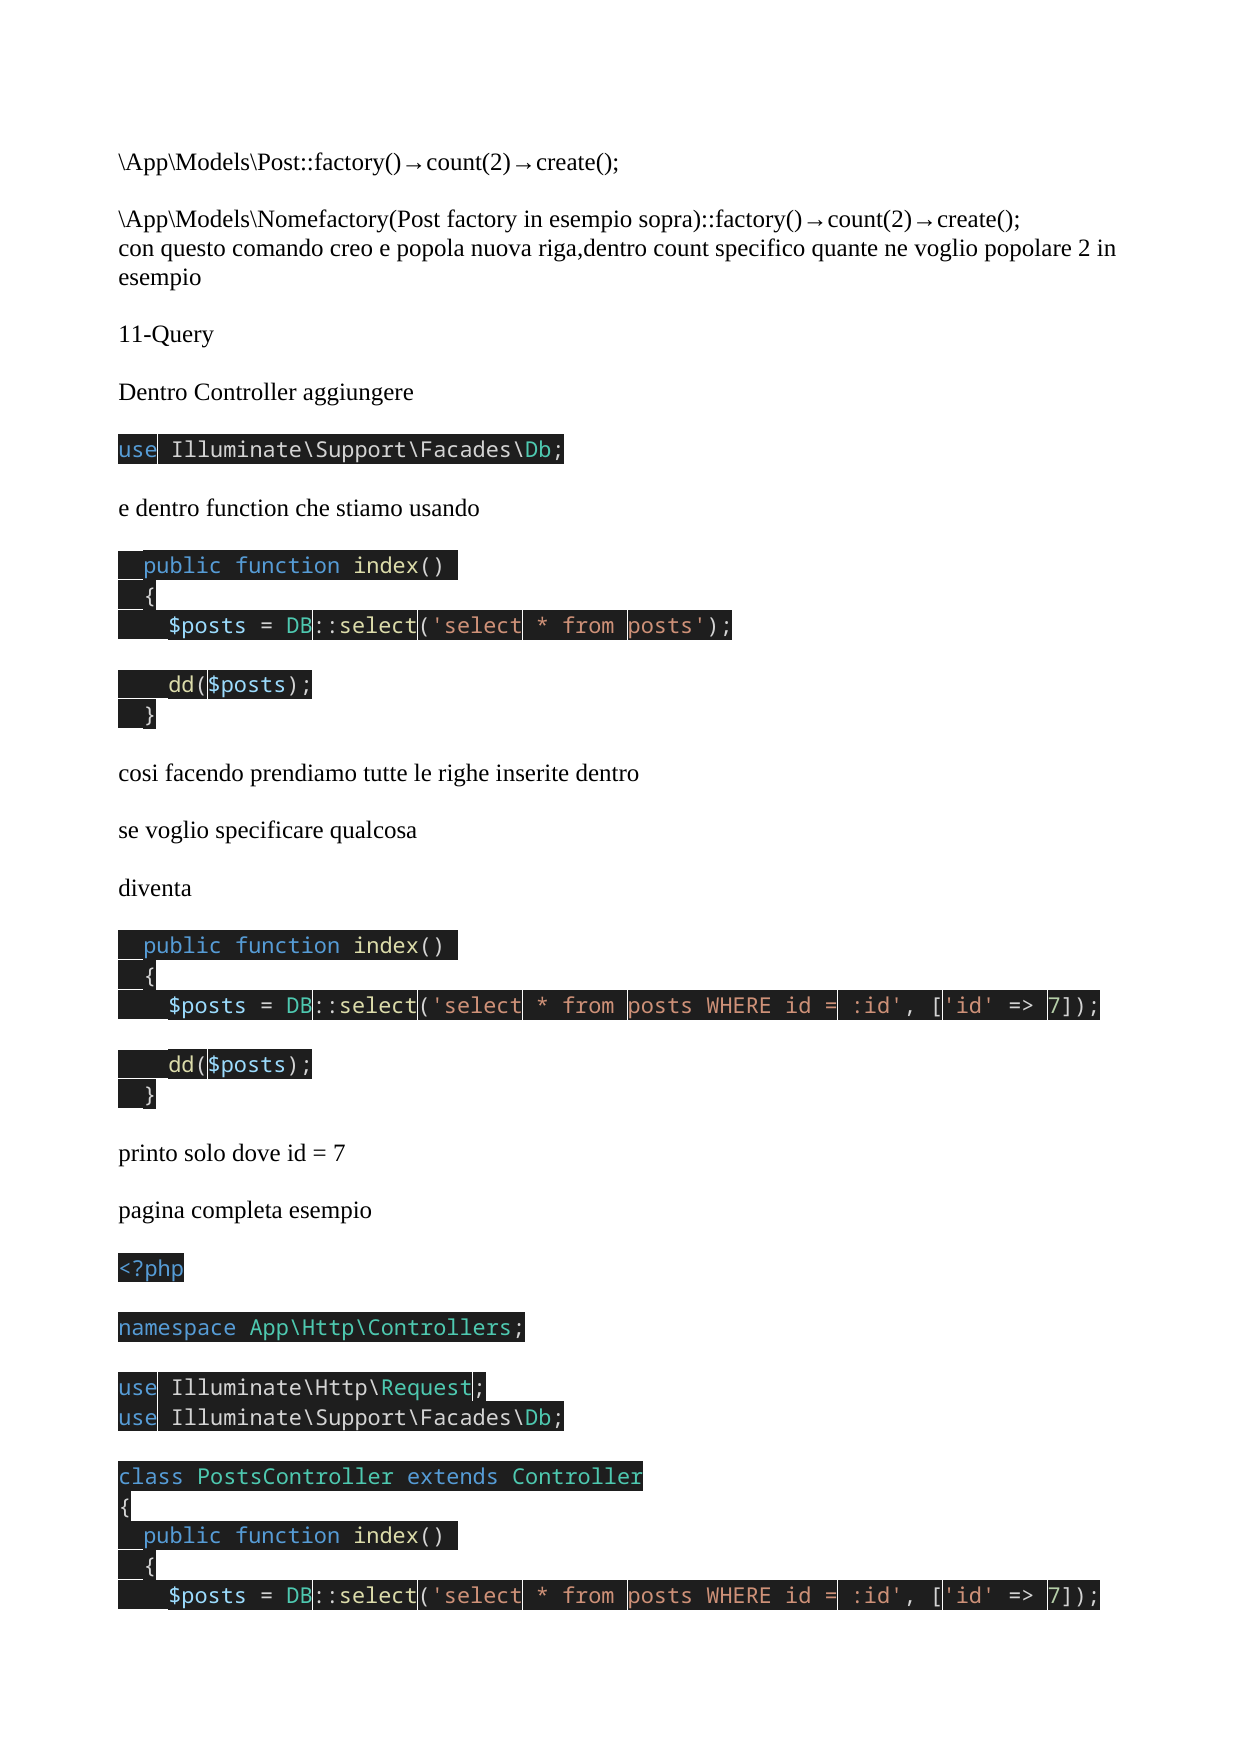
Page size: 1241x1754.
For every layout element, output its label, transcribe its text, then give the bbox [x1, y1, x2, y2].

text se voglio specificare qualcosa [118, 815, 1122, 844]
text dd($posts); [118, 1049, 1122, 1079]
text e dentro function che stiamo usando [118, 493, 1122, 522]
text namespace App\Http\Controllers; [118, 1312, 1122, 1342]
text { [118, 1491, 1122, 1521]
text printo solo dove id = 7 [118, 1138, 1122, 1166]
text Dentro Controller aggiungere [118, 377, 1122, 406]
text { [118, 580, 1122, 610]
text cosi facendo prendiamo tutte le righe inserite dentro [118, 758, 1122, 787]
text { [118, 1550, 1122, 1580]
text public function index() [118, 930, 1122, 960]
text $posts = DB::select('select * from posts WHERE id = :id', ['id' => 7]); [118, 990, 1122, 1020]
text { [118, 960, 1122, 990]
text \App\Models\Post::factory()→count(2)→create(); [118, 147, 1122, 176]
text pagina completa esempio [118, 1195, 1122, 1224]
text $posts = DB::select('select * from posts WHERE id = :id', ['id' => 7]); [118, 1580, 1122, 1610]
text use Illuminate\Support\Facades\Db; [118, 1401, 1122, 1431]
text \App\Models\Nomefactory(Post factory in esempio sopra)::factory()→count(2)→create(); [118, 204, 1122, 233]
text use Illuminate\Support\Facades\Db; [118, 434, 1122, 464]
text con questo comando creo e popola nuova riga,dentro count specifico quante ne voglio popolare 2 in esempio [118, 233, 1122, 291]
text $posts = DB::select('select * from posts'); [118, 610, 1122, 640]
text <?php [118, 1253, 1122, 1282]
text } [118, 699, 1122, 729]
text public function index() [118, 550, 1122, 580]
text 11-Query [118, 319, 1122, 348]
text } [118, 1079, 1122, 1109]
text diventa [118, 873, 1122, 902]
text public function index() [118, 1521, 1122, 1550]
text class PostsController extends Controller [118, 1461, 1122, 1491]
text use Illuminate\Http\Request; [118, 1372, 1122, 1401]
text dd($posts); [118, 669, 1122, 699]
